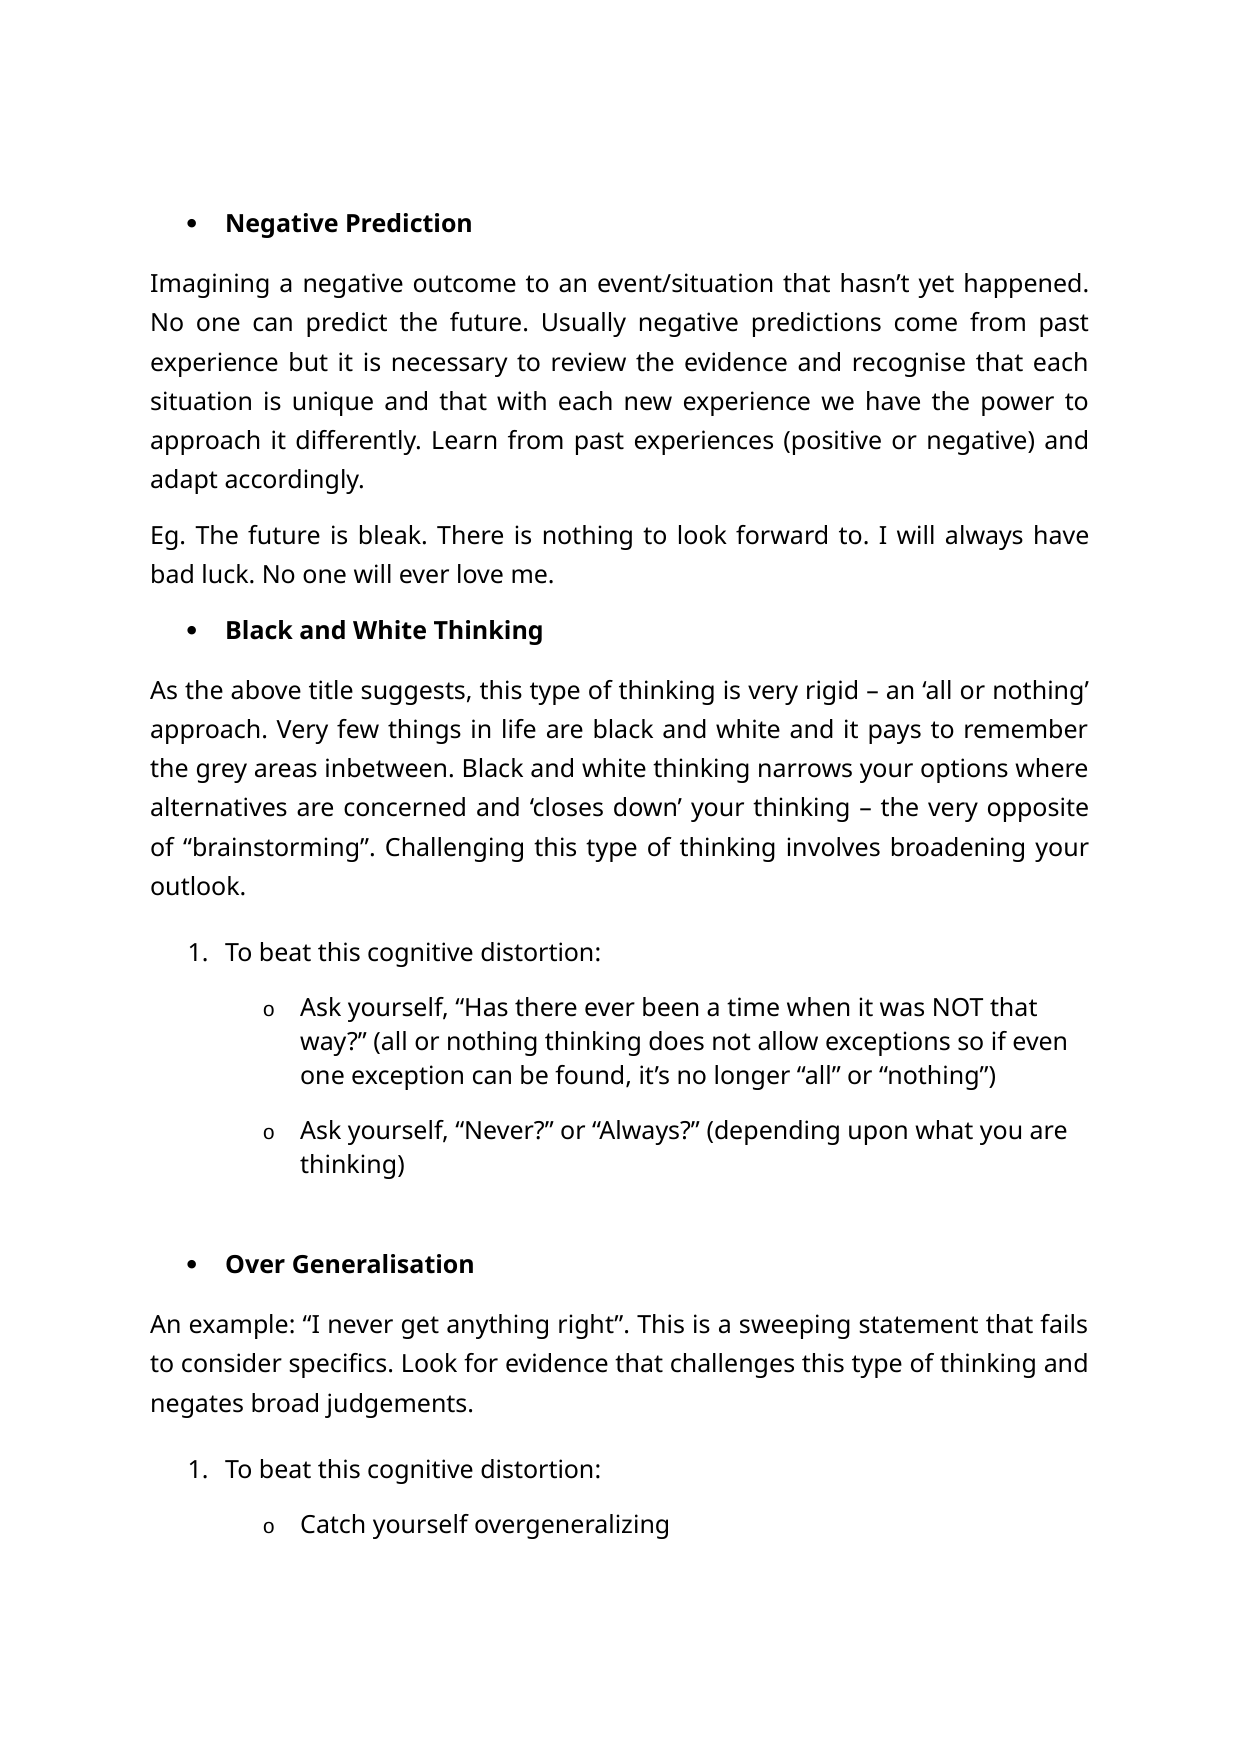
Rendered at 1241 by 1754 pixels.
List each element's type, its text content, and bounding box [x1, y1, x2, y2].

list Negative Prediction [187, 206, 1090, 240]
list Ask yourself, “Has there ever been a time when it was NOT that way?” (all or nothing thinking does not allow exceptions so if even one exception can be found, it’s no longer “all” or “nothing”) [262, 989, 1090, 1092]
list To beat this cognitive distortion: [187, 1451, 1090, 1486]
list Catch yourself overgeneralizing [262, 1506, 1090, 1540]
list Ask yourself, “Never?” or “Always?” (depending upon what you are thinking) [262, 1112, 1090, 1181]
text As the above title suggests, this type of thinking is very rigid – an ‘all or nothing’ approach. Very few things in life are black and white and it pays to remember the grey areas inbetween. Black and white thinking narrows your options where alternatives are concerned and ‘closes down’ your thinking – the very opposite of “brainstorming”. Challenging this type of thinking involves broadening your outlook. [150, 672, 1090, 902]
text Eg. The future is bleak. There is nothing to look forward to. I will always have bad luck. No one will ever love me. [150, 517, 1090, 591]
text An example: “I never get anything right”. This is a sweeping statement that fails to consider specifics. Look for evidence that challenges this type of thinking and negates broad judgements. [150, 1307, 1090, 1419]
list Black and White Thinking [187, 612, 1090, 647]
list Over Generalisation [187, 1247, 1090, 1281]
text Imagining a negative outcome to an event/situation that hasn’t yet happened. No one can predict the future. Usually negative predictions come from past experience but it is necessary to review the evidence and recognise that each situation is unique and that with each new experience we have the power to approach it differently. Learn from past experiences (positive or negative) and adapt accordingly. [150, 266, 1090, 496]
list To beat this cognitive distortion: [187, 934, 1090, 969]
